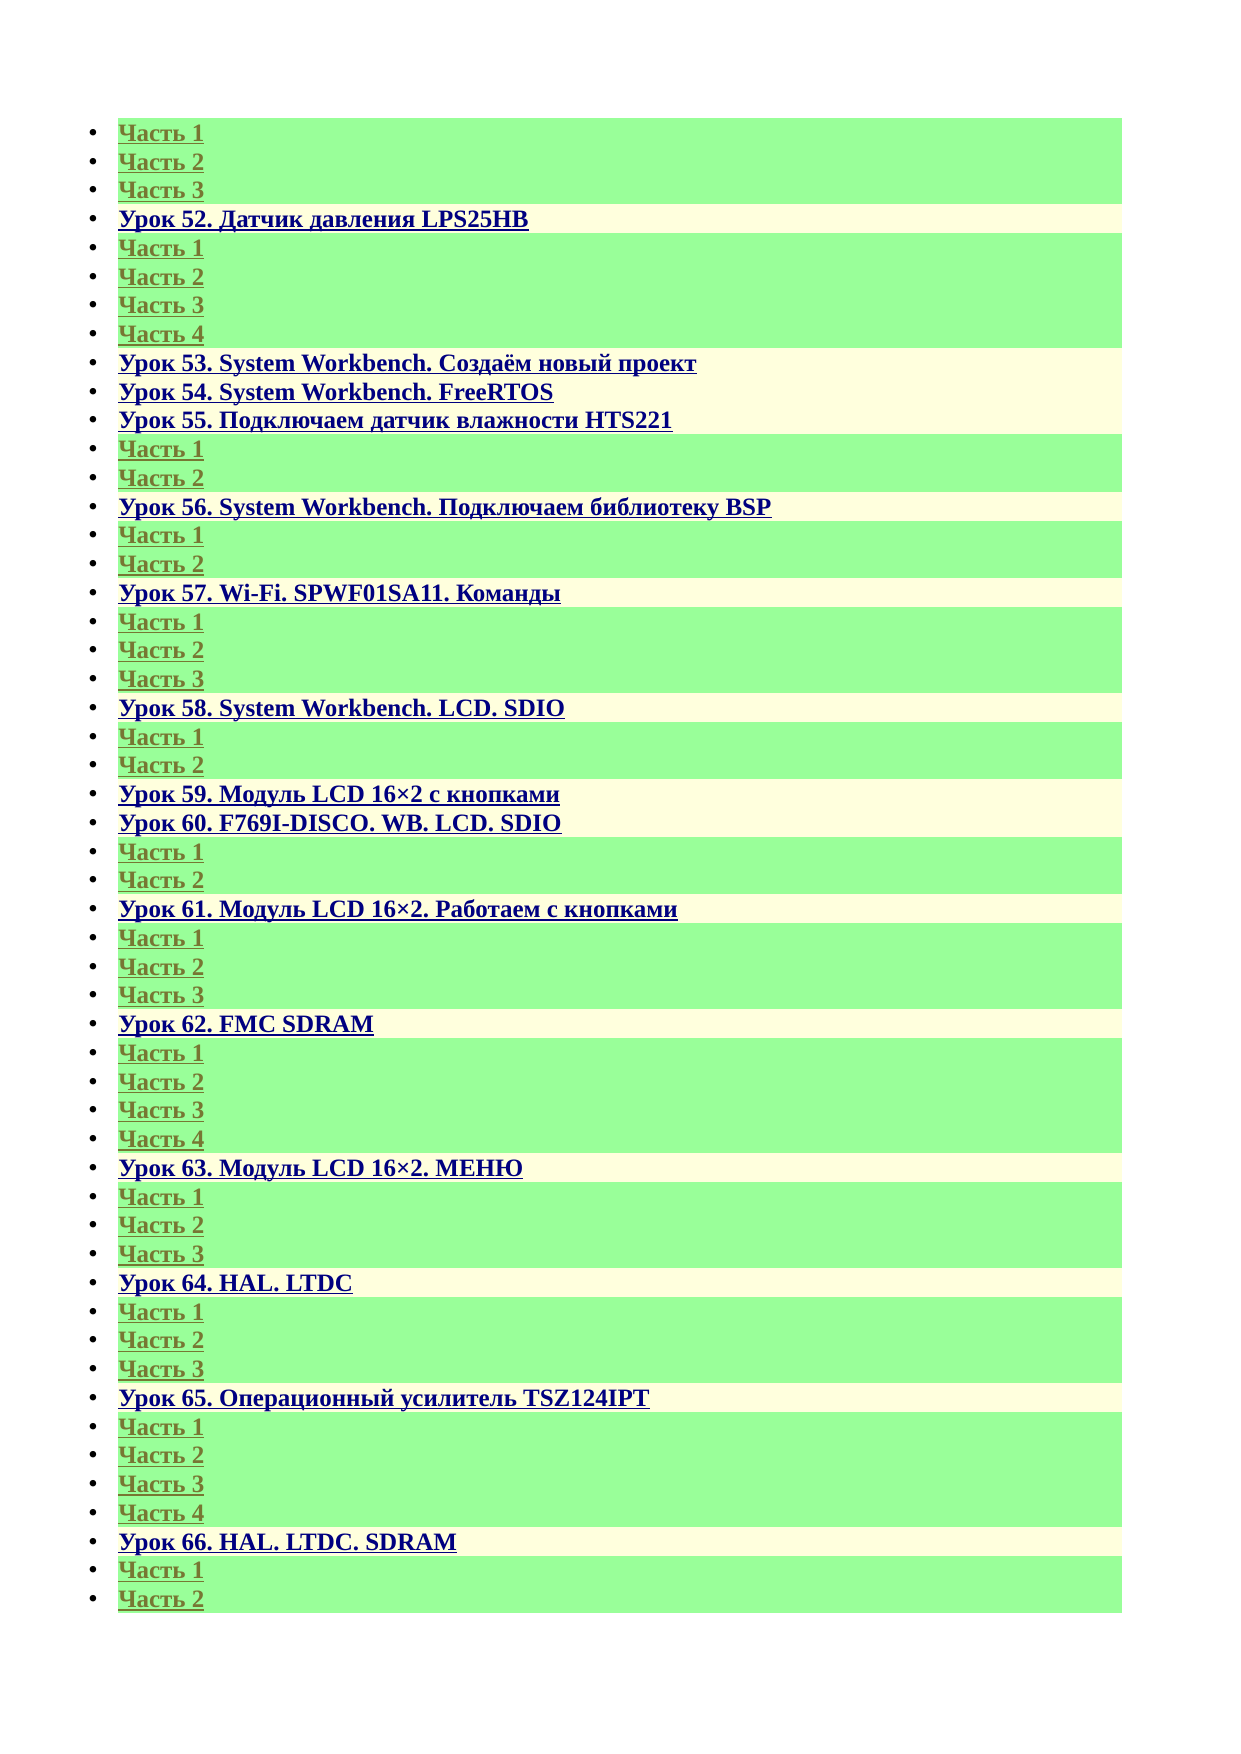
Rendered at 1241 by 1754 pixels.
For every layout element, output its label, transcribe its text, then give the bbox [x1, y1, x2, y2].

list Часть 1 [118, 837, 1122, 866]
list Урок 57. Wi-Fi. SPWF01SA11. Команды [118, 578, 1122, 607]
list Урок 52. Датчик давления LPS25HB [118, 204, 1122, 233]
list Часть 1 [118, 1038, 1122, 1067]
list Урок 59. Модуль LCD 16×2 с кнопками [118, 779, 1122, 808]
list Часть 2 [118, 952, 1122, 981]
list Часть 1 [118, 607, 1122, 636]
list Урок 62. FMC SDRAM [118, 1009, 1122, 1038]
list Часть 2 [118, 463, 1122, 492]
list Урок 65. Операционный усилитель TSZ124IPT [118, 1383, 1122, 1412]
list Урок 53. System Workbench. Создаём новый проект [118, 348, 1122, 377]
list Часть 1 [118, 722, 1122, 751]
list Часть 1 [118, 1182, 1122, 1211]
list Часть 2 [118, 1067, 1122, 1096]
list Часть 3 [118, 176, 1122, 204]
list Часть 2 [118, 262, 1122, 291]
list Урок 66. HAL. LTDC. SDRAM [118, 1527, 1122, 1556]
list Часть 1 [118, 923, 1122, 952]
list Часть 2 [118, 636, 1122, 664]
list Часть 1 [118, 1412, 1122, 1441]
list Часть 2 [118, 147, 1122, 176]
list Урок 58. System Workbench. LCD. SDIO [118, 693, 1122, 722]
list Часть 2 [118, 1211, 1122, 1239]
list Урок 63. Модуль LCD 16×2. МЕНЮ [118, 1153, 1122, 1182]
list Часть 3 [118, 1354, 1122, 1383]
list Часть 3 [118, 1469, 1122, 1498]
list Урок 64. HAL. LTDC [118, 1268, 1122, 1297]
list Часть 2 [118, 1326, 1122, 1354]
list Урок 54. System Workbench. FreeRTOS [118, 377, 1122, 406]
list Часть 1 [118, 521, 1122, 549]
list Часть 2 [118, 549, 1122, 578]
list Часть 1 [118, 434, 1122, 463]
list Часть 3 [118, 981, 1122, 1009]
list Часть 1 [118, 233, 1122, 262]
list Урок 61. Модуль LCD 16×2. Работаем с кнопками [118, 894, 1122, 923]
list Урок 60. F769I-DISCO. WB. LCD. SDIO [118, 808, 1122, 837]
list Часть 3 [118, 1096, 1122, 1124]
list Урок 56. System Workbench. Подключаем библиотеку BSP [118, 492, 1122, 521]
list Часть 1 [118, 1556, 1122, 1584]
list Часть 2 [118, 751, 1122, 779]
list Часть 1 [118, 1297, 1122, 1326]
list Часть 4 [118, 319, 1122, 348]
list Часть 3 [118, 664, 1122, 693]
list Часть 4 [118, 1498, 1122, 1527]
list Часть 2 [118, 1441, 1122, 1469]
list Часть 2 [118, 1584, 1122, 1613]
list Часть 3 [118, 1239, 1122, 1268]
list Часть 2 [118, 866, 1122, 894]
list Часть 1 [118, 118, 1122, 147]
list Урок 55. Подключаем датчик влажности HTS221 [118, 406, 1122, 434]
list Часть 3 [118, 291, 1122, 319]
list Часть 4 [118, 1124, 1122, 1153]
